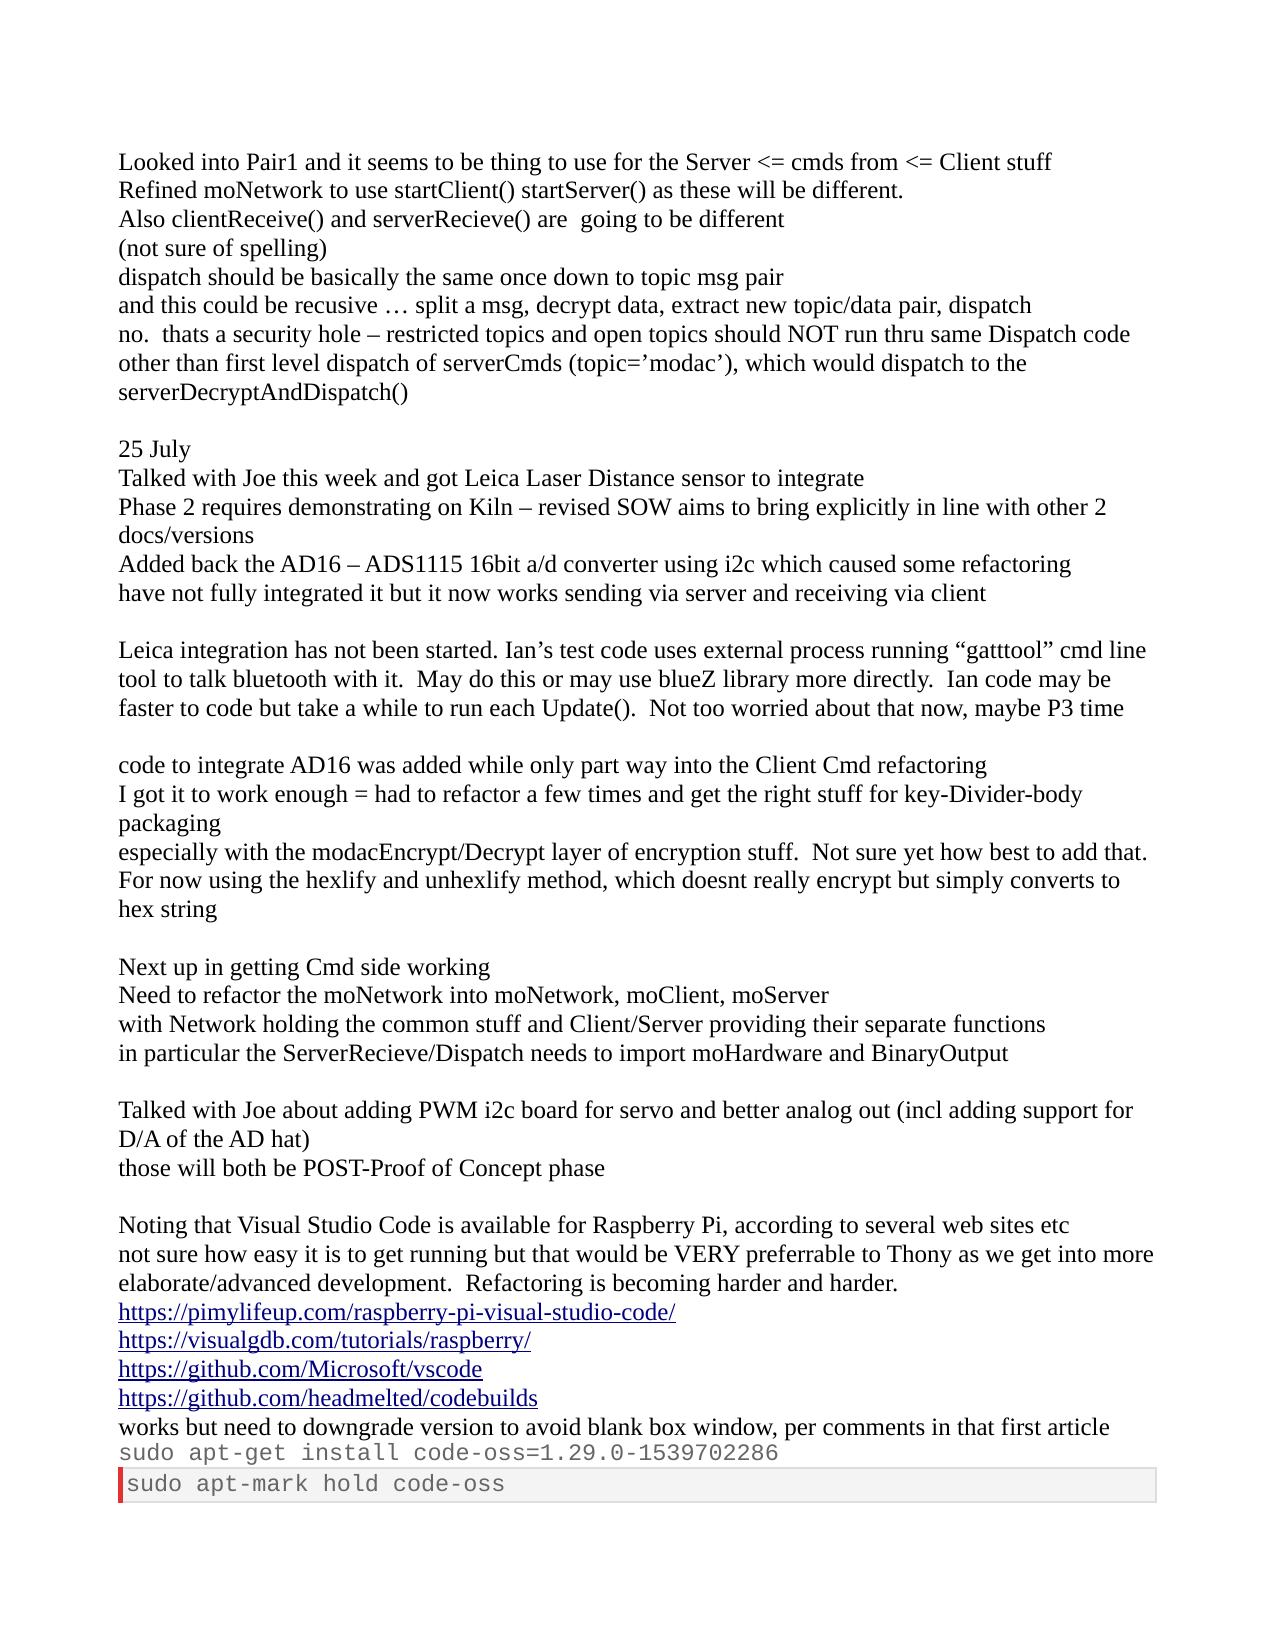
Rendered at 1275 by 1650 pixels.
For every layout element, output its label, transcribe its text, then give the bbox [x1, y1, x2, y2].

text Noting that Visual Studio Code is available for Raspberry Pi, according to several web sites etc [118, 1211, 1157, 1239]
text Talked with Joe about adding PWM i2c board for servo and better analog out (incl adding support for D/A of the AD hat) [118, 1096, 1157, 1153]
text code to integrate AD16 was added while only part way into the Client Cmd refactoring [118, 751, 1157, 779]
text Also clientReceive() and serverRecieve() are going to be different [118, 204, 1157, 233]
text https://visualgdb.com/tutorials/raspberry/ [118, 1326, 1157, 1354]
text https://github.com/headmelted/codebuilds [118, 1383, 1157, 1412]
text Next up in getting Cmd side working [118, 952, 1157, 981]
text https://github.com/Microsoft/vscode [118, 1354, 1157, 1383]
text (not sure of spelling) [118, 233, 1157, 262]
text 25 July [118, 434, 1157, 463]
text Leica integration has not been started. Ian’s test code uses external process running “gatttool” cmd line tool to talk bluetooth with it. May do this or may use blueZ library more directly. Ian code may be faster to code but take a while to run each Update(). Not too worried about that now, maybe P3 time [118, 636, 1157, 722]
text those will both be POST-Proof of Concept phase [118, 1153, 1157, 1182]
text not sure how easy it is to get running but that would be VERY preferrable to Thony as we get into more elaborate/advanced development. Refactoring is becoming harder and harder. [118, 1239, 1157, 1297]
text other than first level dispatch of serverCmds (topic=’modac’), which would dispatch to the serverDecryptAndDispatch() [118, 348, 1157, 406]
text Phase 2 requires demonstrating on Kiln – revised SOW aims to bring explicitly in line with other 2 docs/versions [118, 492, 1157, 549]
text Looked into Pair1 and it seems to be thing to use for the Server <= cmds from <= Client stuff [118, 147, 1157, 176]
text For now using the hexlify and unhexlify method, which doesnt really encrypt but simply converts to hex string [118, 866, 1157, 923]
text with Network holding the common stuff and Client/Server providing their separate functions [118, 1009, 1157, 1038]
text Added back the AD16 – ADS1115 16bit a/d converter using i2c which caused some refactoring [118, 549, 1157, 578]
text and this could be recusive … split a msg, decrypt data, extract new topic/data pair, dispatch [118, 291, 1157, 319]
text https://pimylifeup.com/raspberry-pi-visual-studio-code/ [118, 1297, 1157, 1326]
text no. thats a security hole – restricted topics and open topics should NOT run thru same Dispatch code [118, 319, 1157, 348]
text sudo apt-mark hold code-oss [123, 1469, 1155, 1501]
text dispatch should be basically the same once down to topic msg pair [118, 262, 1157, 291]
text in particular the ServerRecieve/Dispatch needs to import moHardware and BinaryOutput [118, 1038, 1157, 1067]
text works but need to downgrade version to avoid blank box window, per comments in that first article [118, 1412, 1157, 1441]
text have not fully integrated it but it now works sending via server and receiving via client [118, 578, 1157, 607]
text especially with the modacEncrypt/Decrypt layer of encryption stuff. Not sure yet how best to add that. [118, 837, 1157, 866]
text Refined moNetwork to use startClient() startServer() as these will be different. [118, 176, 1157, 204]
text Talked with Joe this week and got Leica Laser Distance sensor to integrate [118, 463, 1157, 492]
text sudo apt-get install code-oss=1.29.0-1539702286 [118, 1441, 1157, 1467]
text Need to refactor the moNetwork into moNetwork, moClient, moServer [118, 981, 1157, 1009]
text I got it to work enough = had to refactor a few times and get the right stuff for key-Divider-body packaging [118, 779, 1157, 837]
